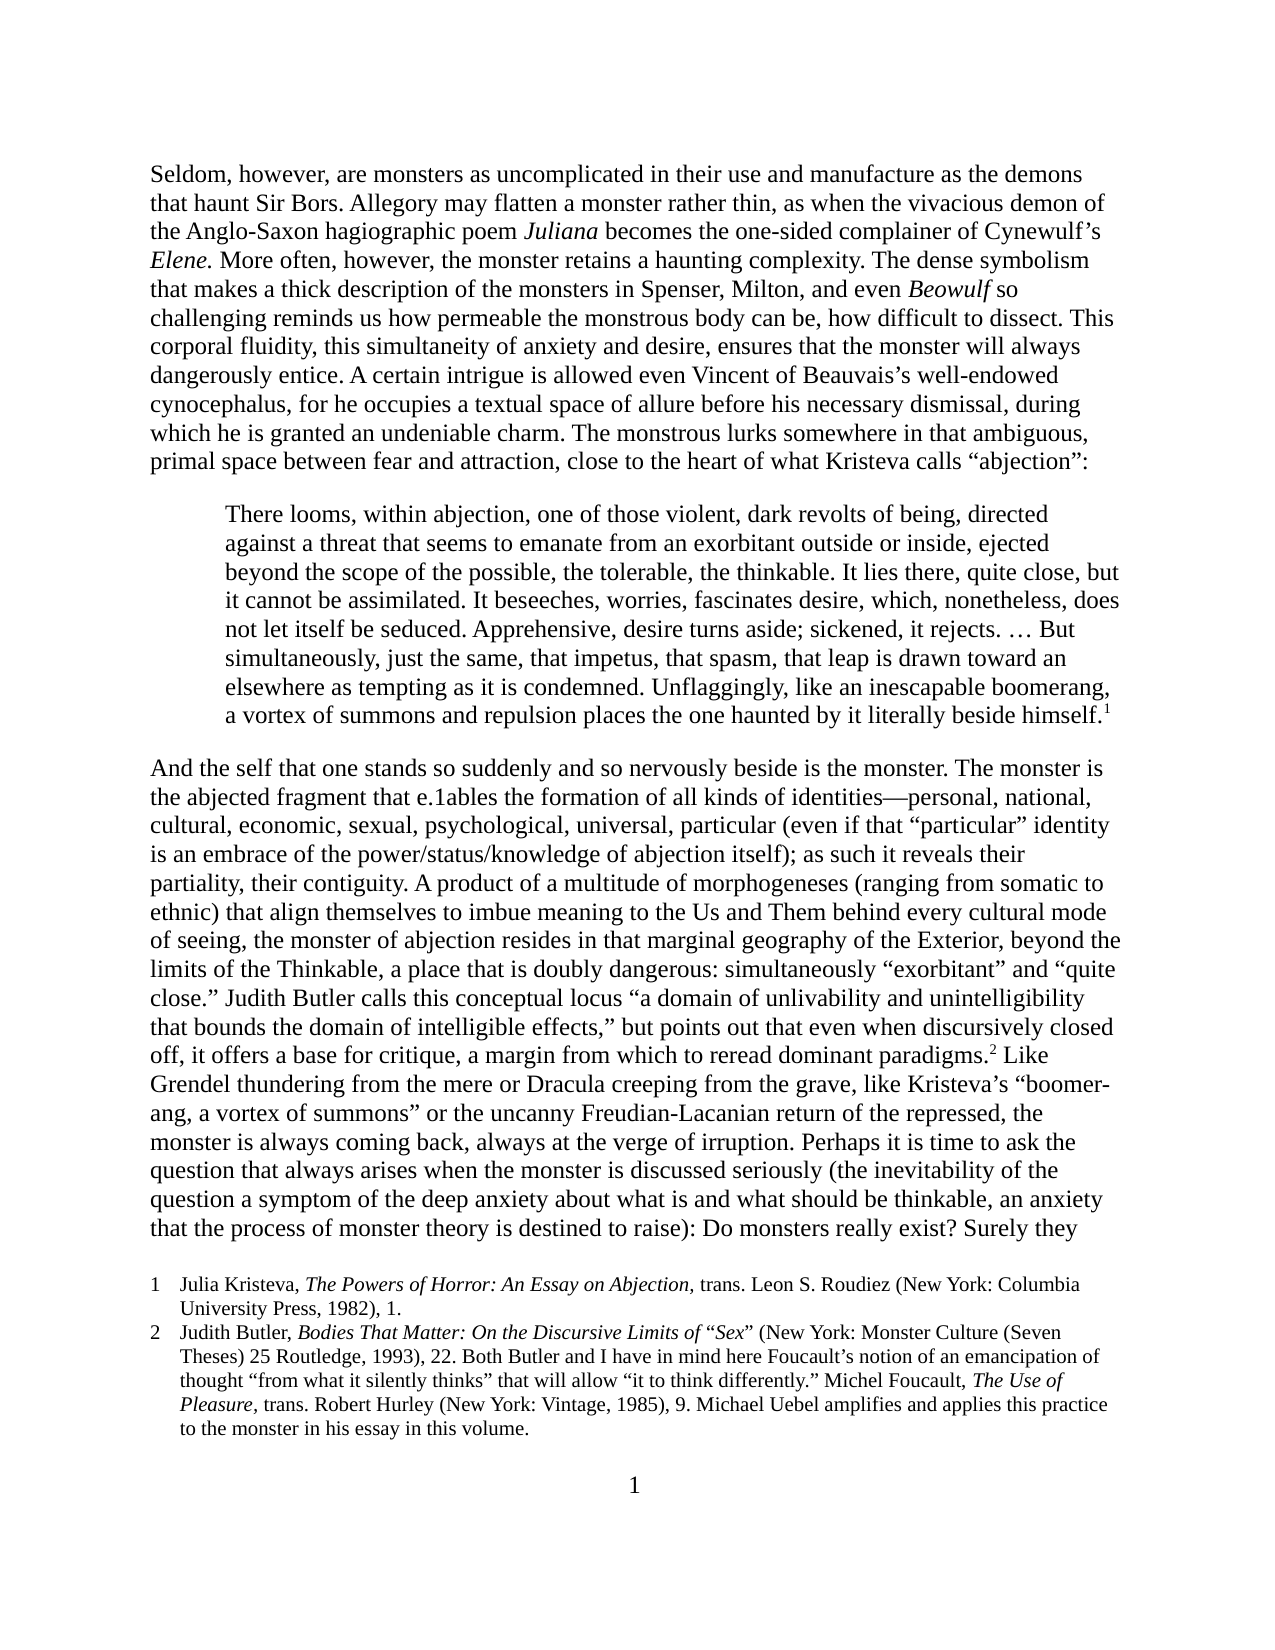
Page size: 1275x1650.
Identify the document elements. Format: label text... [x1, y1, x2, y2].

text Julia Kristeva, The Powers of Horror: An Essay on Abjection, trans. Leon S. Roudiez (New York: Columbia University Press, 1982), 1. [150, 1272, 1125, 1320]
text Judith Butler, Bodies That Matter: On the Discursive Limits of “Sex” (New York: Monster Culture (Seven Theses) 25 Routledge, 1993), 22. Both Butler and I have in mind here Foucault’s notion of an emancipation of thought “from what it silently thinks” that will allow “it to think differently.” Michel Foucault, The Use of Pleasure, trans. Robert Hurley (New York: Vintage, 1985), 9. Michael Uebel amplifies and applies this practice to the monster in his essay in this volume. [150, 1320, 1125, 1440]
text There looms, within abjection, one of those violent, dark revolts of being, directed against a threat that seems to emanate from an exorbitant outside or inside, ejected beyond the scope of the possible, the tolerable, the thinkable. It lies there, quite close, but it cannot be assimilated. It beseeches, worries, fascinates desire, which, nonetheless, does not let itself be seduced. Apprehensive, desire turns aside; sickened, it rejects. … But simultaneously, just the same, that impetus, that spasm, that leap is drawn toward an elsewhere as tempting as it is condemned. Unflaggingly, like an inescapable boomerang, a vortex of summons and repulsion places the one haunted by it literally beside himself. [225, 499, 1125, 729]
text And the self that one stands so suddenly and so nervously beside is the monster. The monster is the abjected fragment that e.1ables the formation of all kinds of identities—personal, national, cultural, economic, sexual, psychological, universal, particular (even if that “particular” identity is an embrace of the power/status/knowledge of abjection itself); as such it reveals their partiality, their contiguity. A product of a multitude of morphogeneses (ranging from somatic to ethnic) that align themselves to imbue meaning to the Us and Them behind every cultural mode of seeing, the monster of abjection resides in that marginal geography of the Exterior, beyond the limits of the Thinkable, a place that is doubly dangerous: simultaneously “exorbitant” and “quite close.” Judith Butler calls this conceptual locus “a domain of unlivability and unintelligibility that bounds the domain of intelligible effects,” but points out that even when discursively closed off, it offers a base for critique, a margin from which to reread dominant paradigms. Like Grendel thundering from the mere or Dracula creeping from the grave, like Kristeva’s “boomer- ang, a vortex of summons” or the uncanny Freudian-Lacanian return of the repressed, the monster is always coming back, always at the verge of irruption. Perhaps it is time to ask the question that always arises when the monster is discussed seriously (the inevitability of the question a symptom of the deep anxiety about what is and what should be thinkable, an anxiety that the process of monster theory is destined to raise): Do monsters really exist? Surely they [150, 753, 1125, 1242]
text Seldom, however, are monsters as uncomplicated in their use and manufacture as the demons that haunt Sir Bors. Allegory may flatten a monster rather thin, as when the vivacious demon of the Anglo-Saxon hagiographic poem Juliana becomes the one-sided complainer of Cynewulf’s Elene. More often, however, the monster retains a haunting complexity. The dense symbolism that makes a thick description of the monsters in Spenser, Milton, and even Beowulf so challenging reminds us how permeable the monstrous body can be, how difficult to dissect. This corporal fluidity, this simultaneity of anxiety and desire, ensures that the monster will always dangerously entice. A certain intrigue is allowed even Vincent of Beauvais’s well-endowed cynocephalus, for he occupies a textual space of allure before his necessary dismissal, during which he is granted an undeniable charm. The monstrous lurks somewhere in that ambiguous, primal space between fear and attraction, close to the heart of what Kristeva calls “abjection”: [150, 159, 1125, 475]
